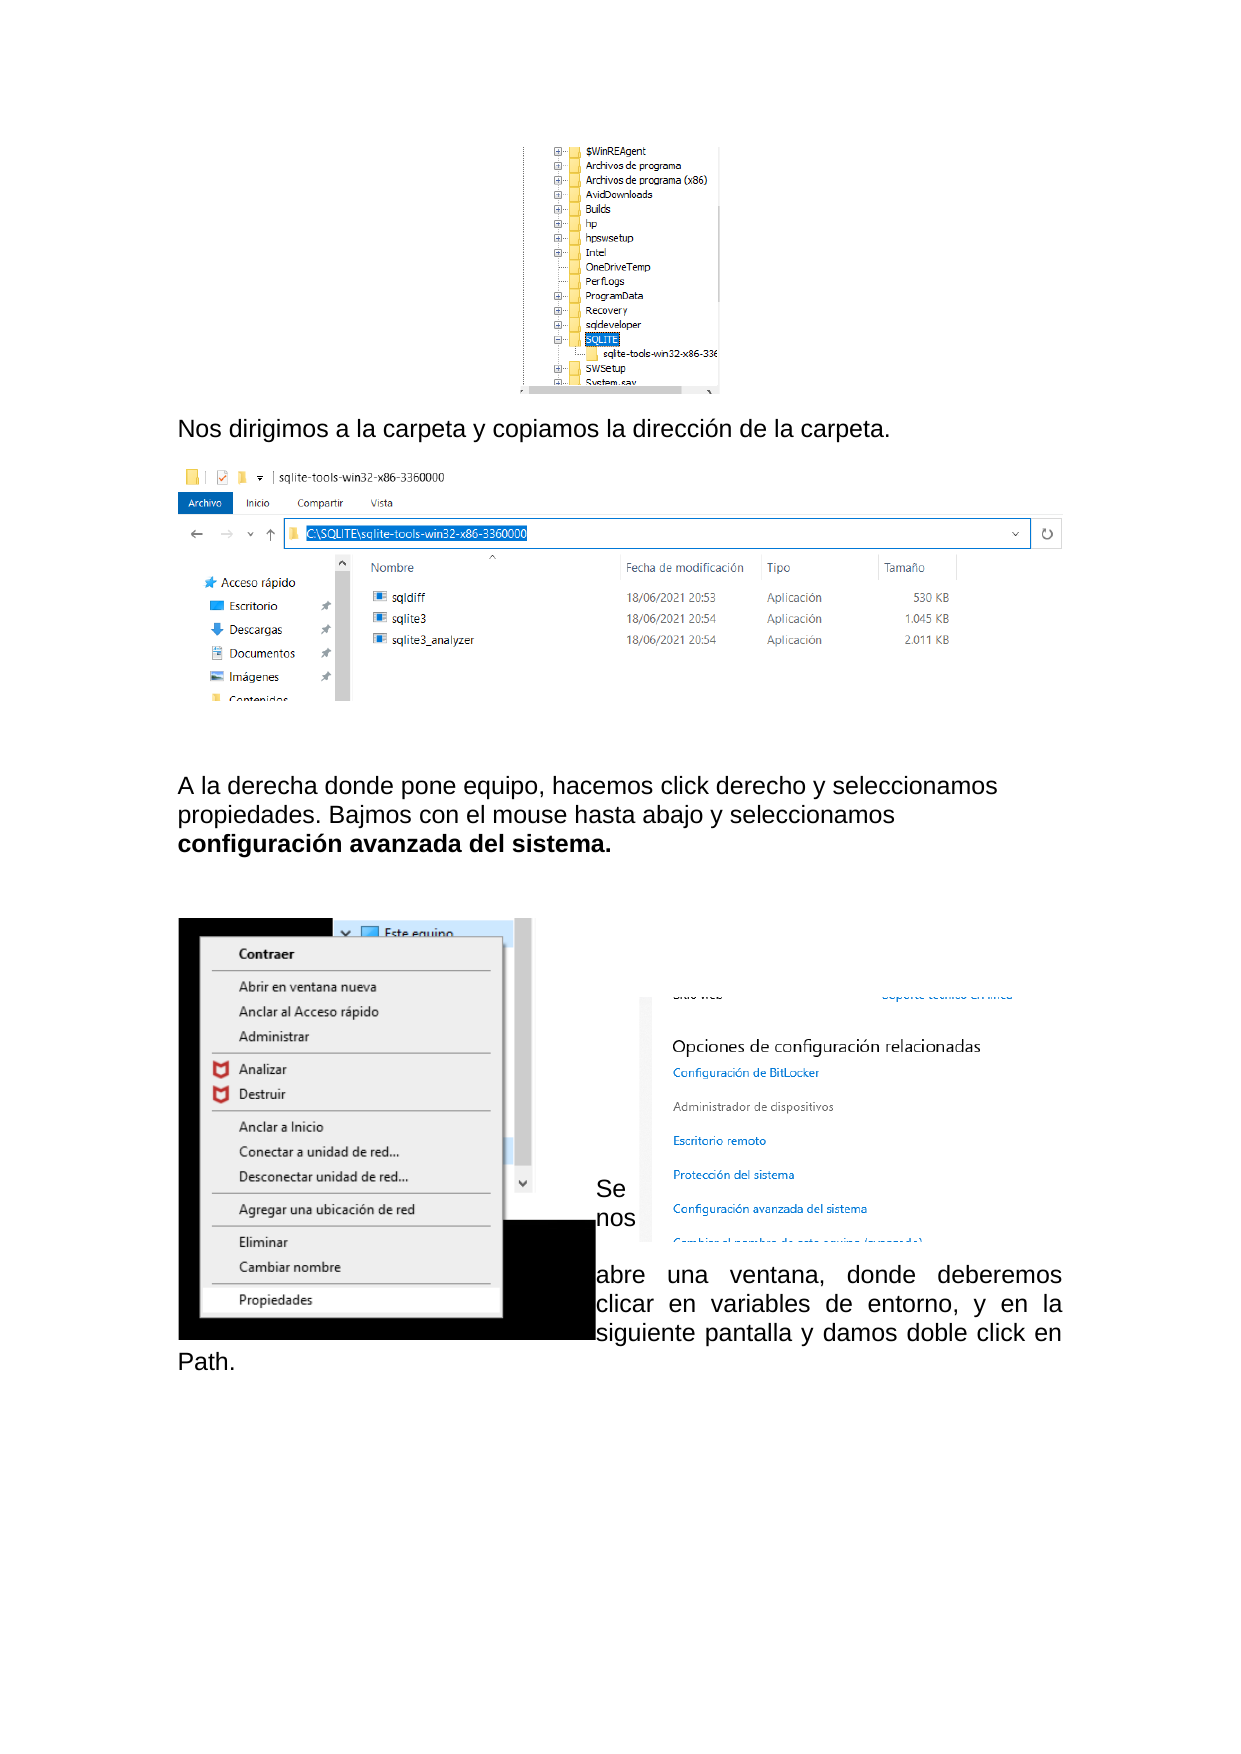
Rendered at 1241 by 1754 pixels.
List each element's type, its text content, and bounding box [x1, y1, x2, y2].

text Se nos abre una ventana, donde deberemos clicar en variables de entorno, y en la siguiente pantalla y damos doble click en Path. [177, 1174, 1063, 1375]
text A la derecha donde pone equipo, hacemos click derecho y seleccionamos propiedades. Bajmos con el mouse hasta abajo y seleccionamos configuración avanzada del sistema. [177, 771, 1063, 857]
text Nos dirigimos a la carpeta y copiamos la dirección de la carpeta. [177, 414, 1063, 443]
